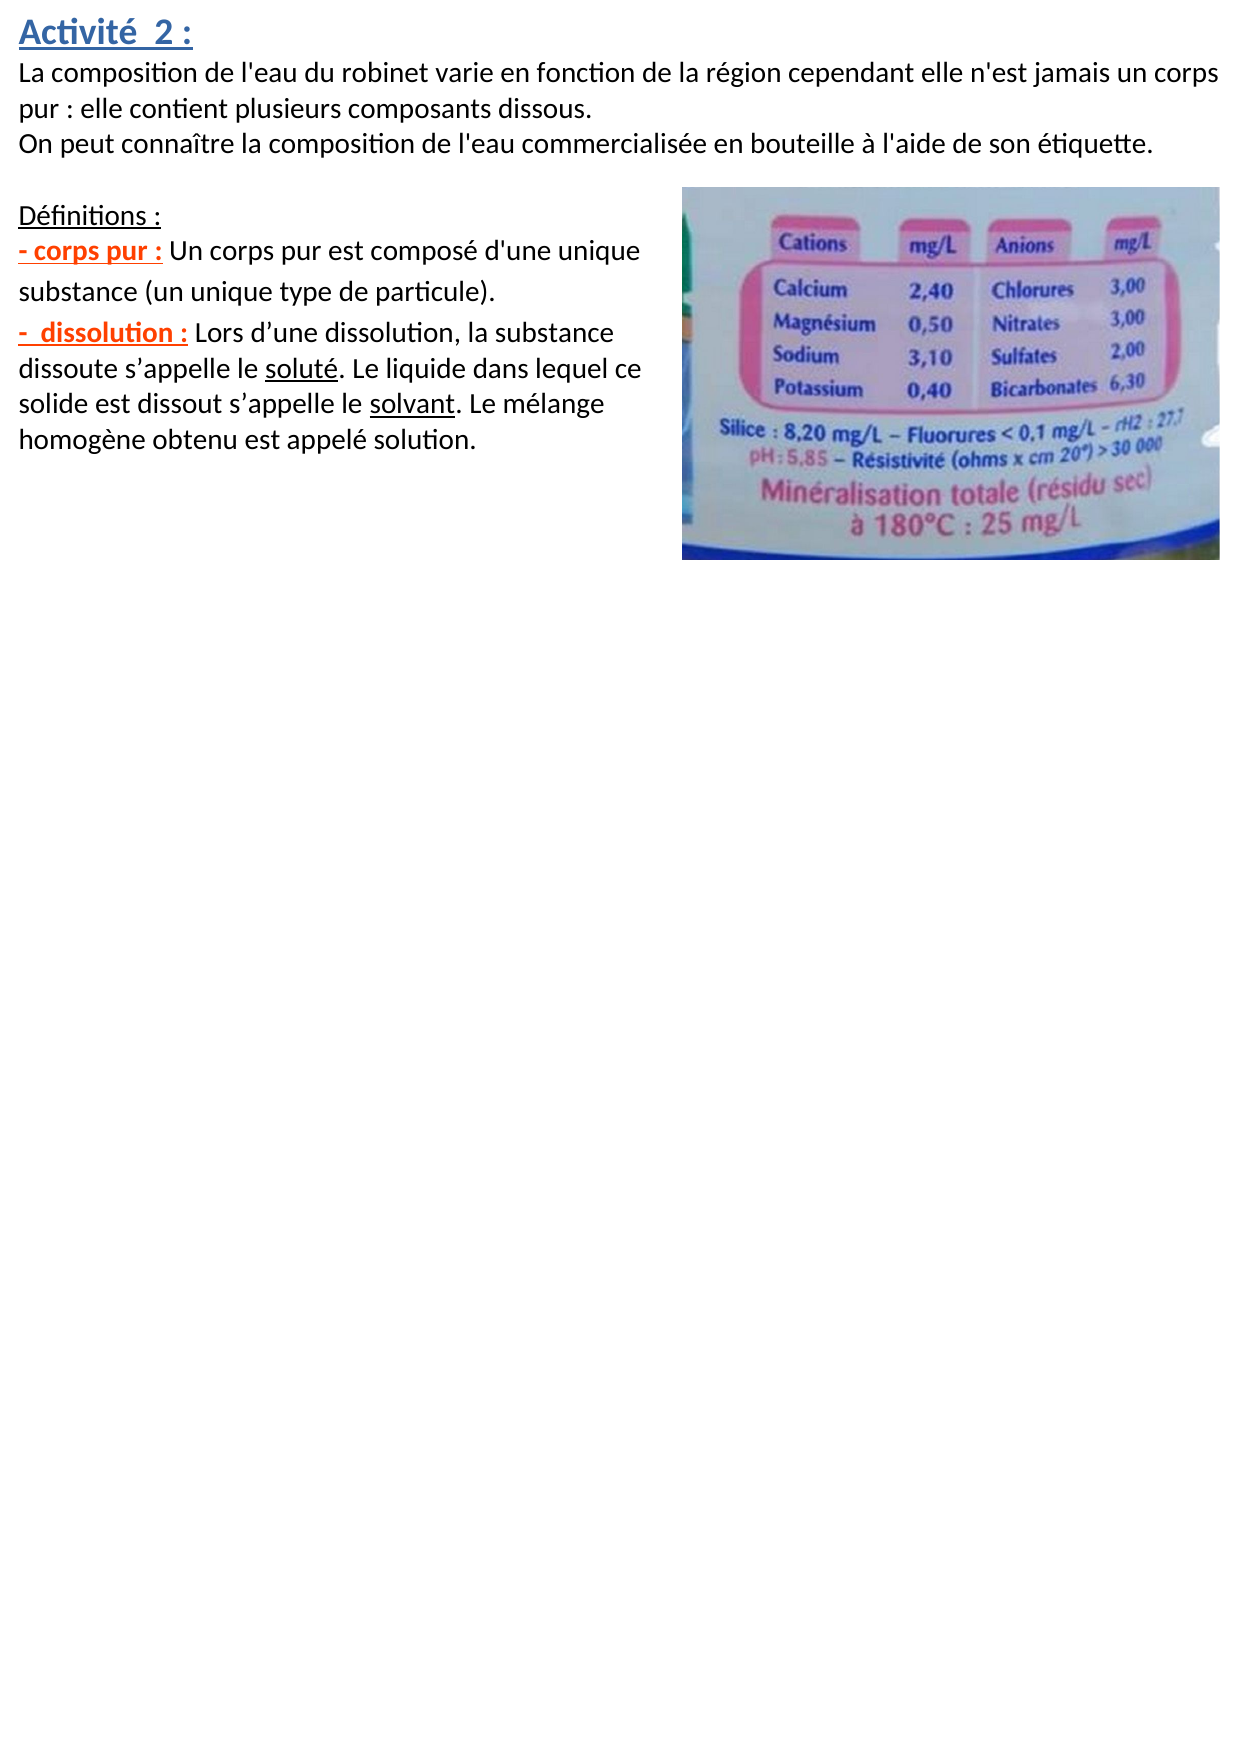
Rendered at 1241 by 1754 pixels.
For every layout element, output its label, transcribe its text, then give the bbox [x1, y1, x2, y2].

text La composition de l'eau du robinet varie en fonction de la région cependant elle n'est jamais un corps pur : elle contient plusieurs composants dissous. [18, 54, 1221, 125]
text Activité 2 : [18, 8, 1221, 54]
text On peut connaître la composition de l'eau commercialisée en bouteille à l'aide de son étiquette. [18, 125, 1221, 161]
picture [682, 187, 1220, 560]
text Définitions : [18, 197, 682, 232]
text - dissolution : Lors d’une dissolution, la substance dissoute s’appelle le soluté. Le liquide dans lequel ce solide est dissout s’appelle le solvant. Le mélange homogène obtenu est appelé solution. [18, 314, 682, 457]
text - corps pur : Un corps pur est composé d'une unique substance (un unique type de particule). [18, 232, 682, 309]
